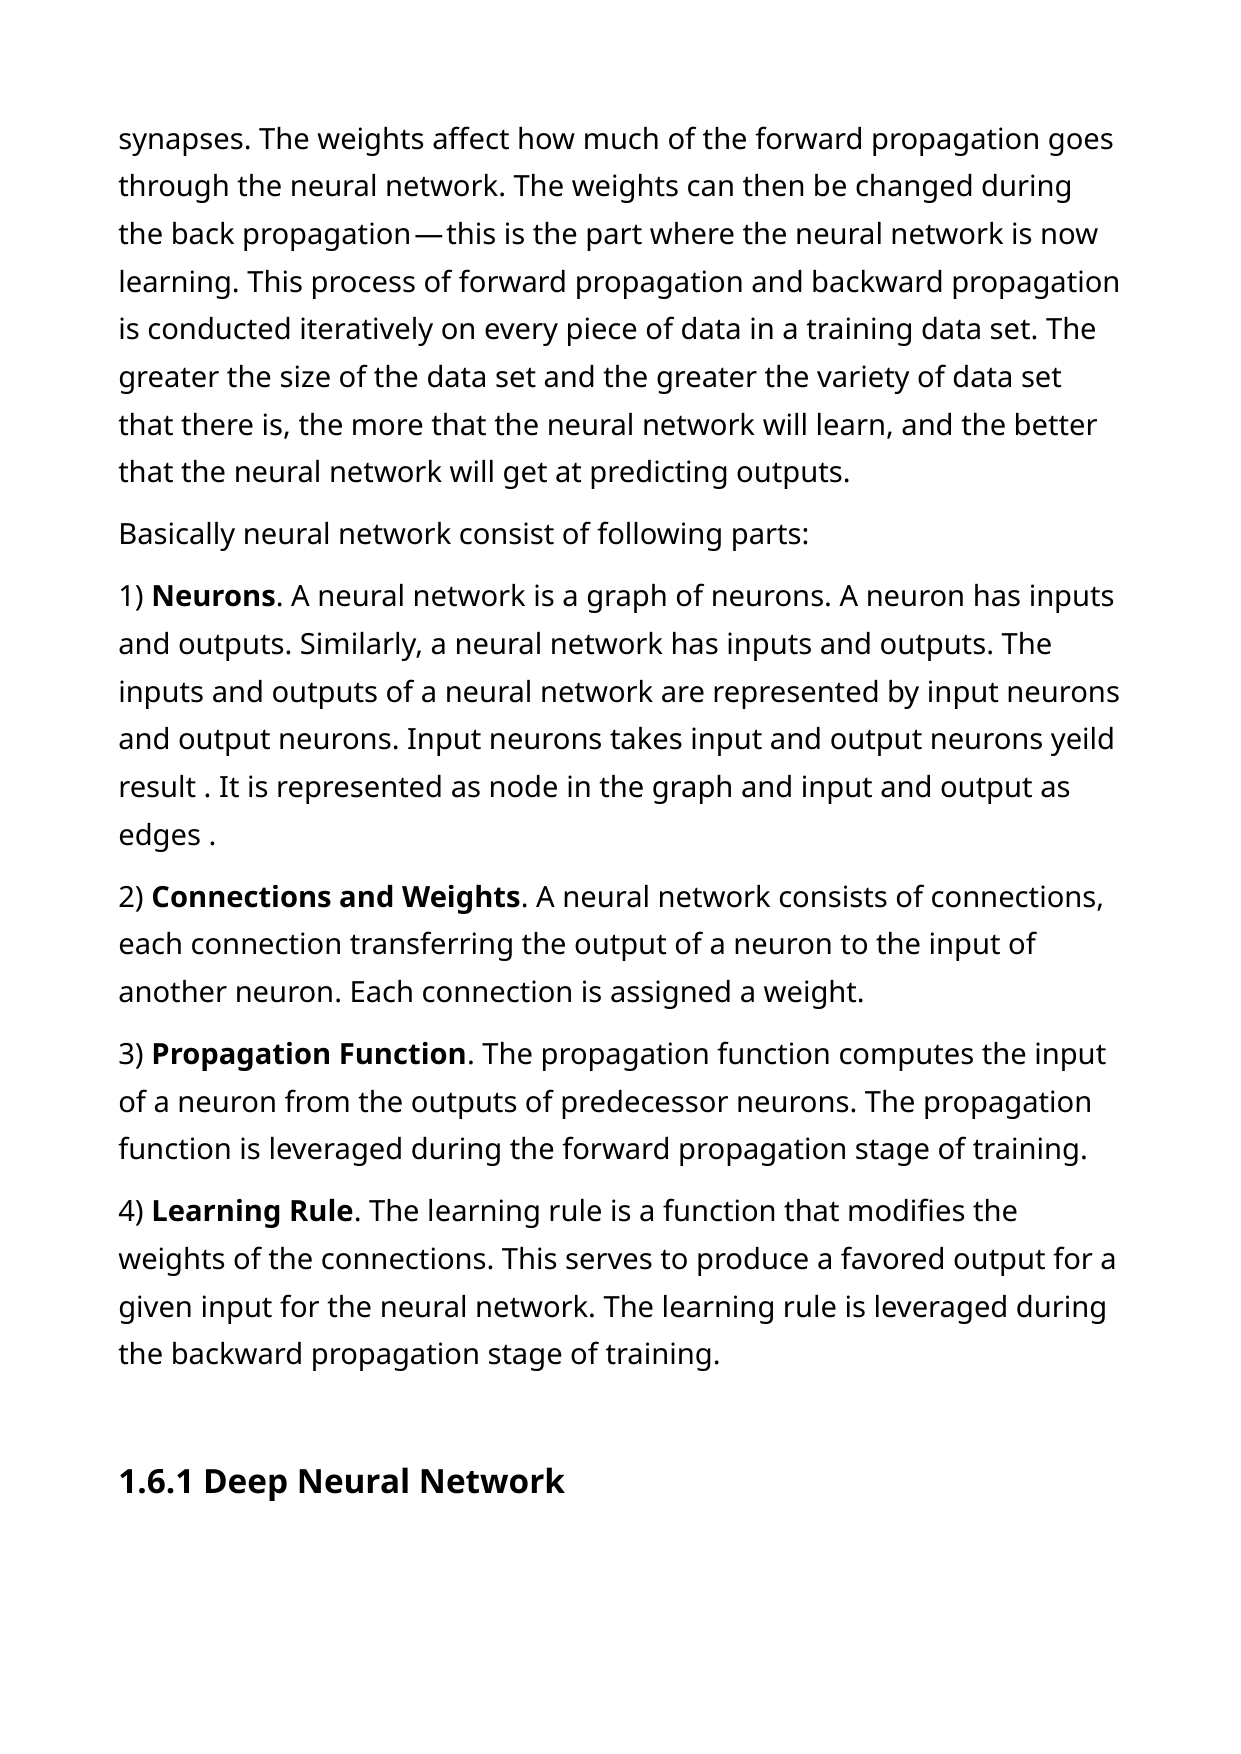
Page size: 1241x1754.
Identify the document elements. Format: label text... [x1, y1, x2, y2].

text 1.6.1 Deep Neural Network [118, 1458, 1122, 1503]
text 4) Learning Rule. The learning rule is a function that modifies the weights of the connections. This serves to produce a favored output for a given input for the neural network. The learning rule is leveraged during the backward propagation stage of training. [118, 1191, 1122, 1373]
text synapses. The weights affect how much of the forward propagation goes through the neural network. The weights can then be changed during the back propagation — this is the part where the neural network is now learning. This process of forward propagation and backward propagation is conducted iteratively on every piece of data in a training data set. The greater the size of the data set and the greater the variety of data set that there is, the more that the neural network will learn, and the better that the neural network will get at predicting outputs. [118, 118, 1122, 491]
text 1) Neurons. A neural network is a graph of neurons. A neuron has inputs and outputs. Similarly, a neural network has inputs and outputs. The inputs and outputs of a neural network are represented by input neurons and output neurons. Input neurons takes input and output neurons yeild result . It is represented as node in the graph and input and output as edges . [118, 576, 1122, 853]
text 3) Propagation Function. The propagation function computes the input of a neuron from the outputs of predecessor neurons. The propagation function is leveraged during the forward propagation stage of training. [118, 1033, 1122, 1168]
text 2) Connections and Weights. A neural network consists of connections, each connection transferring the output of a neuron to the input of another neuron. Each connection is assigned a weight. [118, 876, 1122, 1011]
text Basically neural network consist of following parts: [118, 513, 1122, 553]
